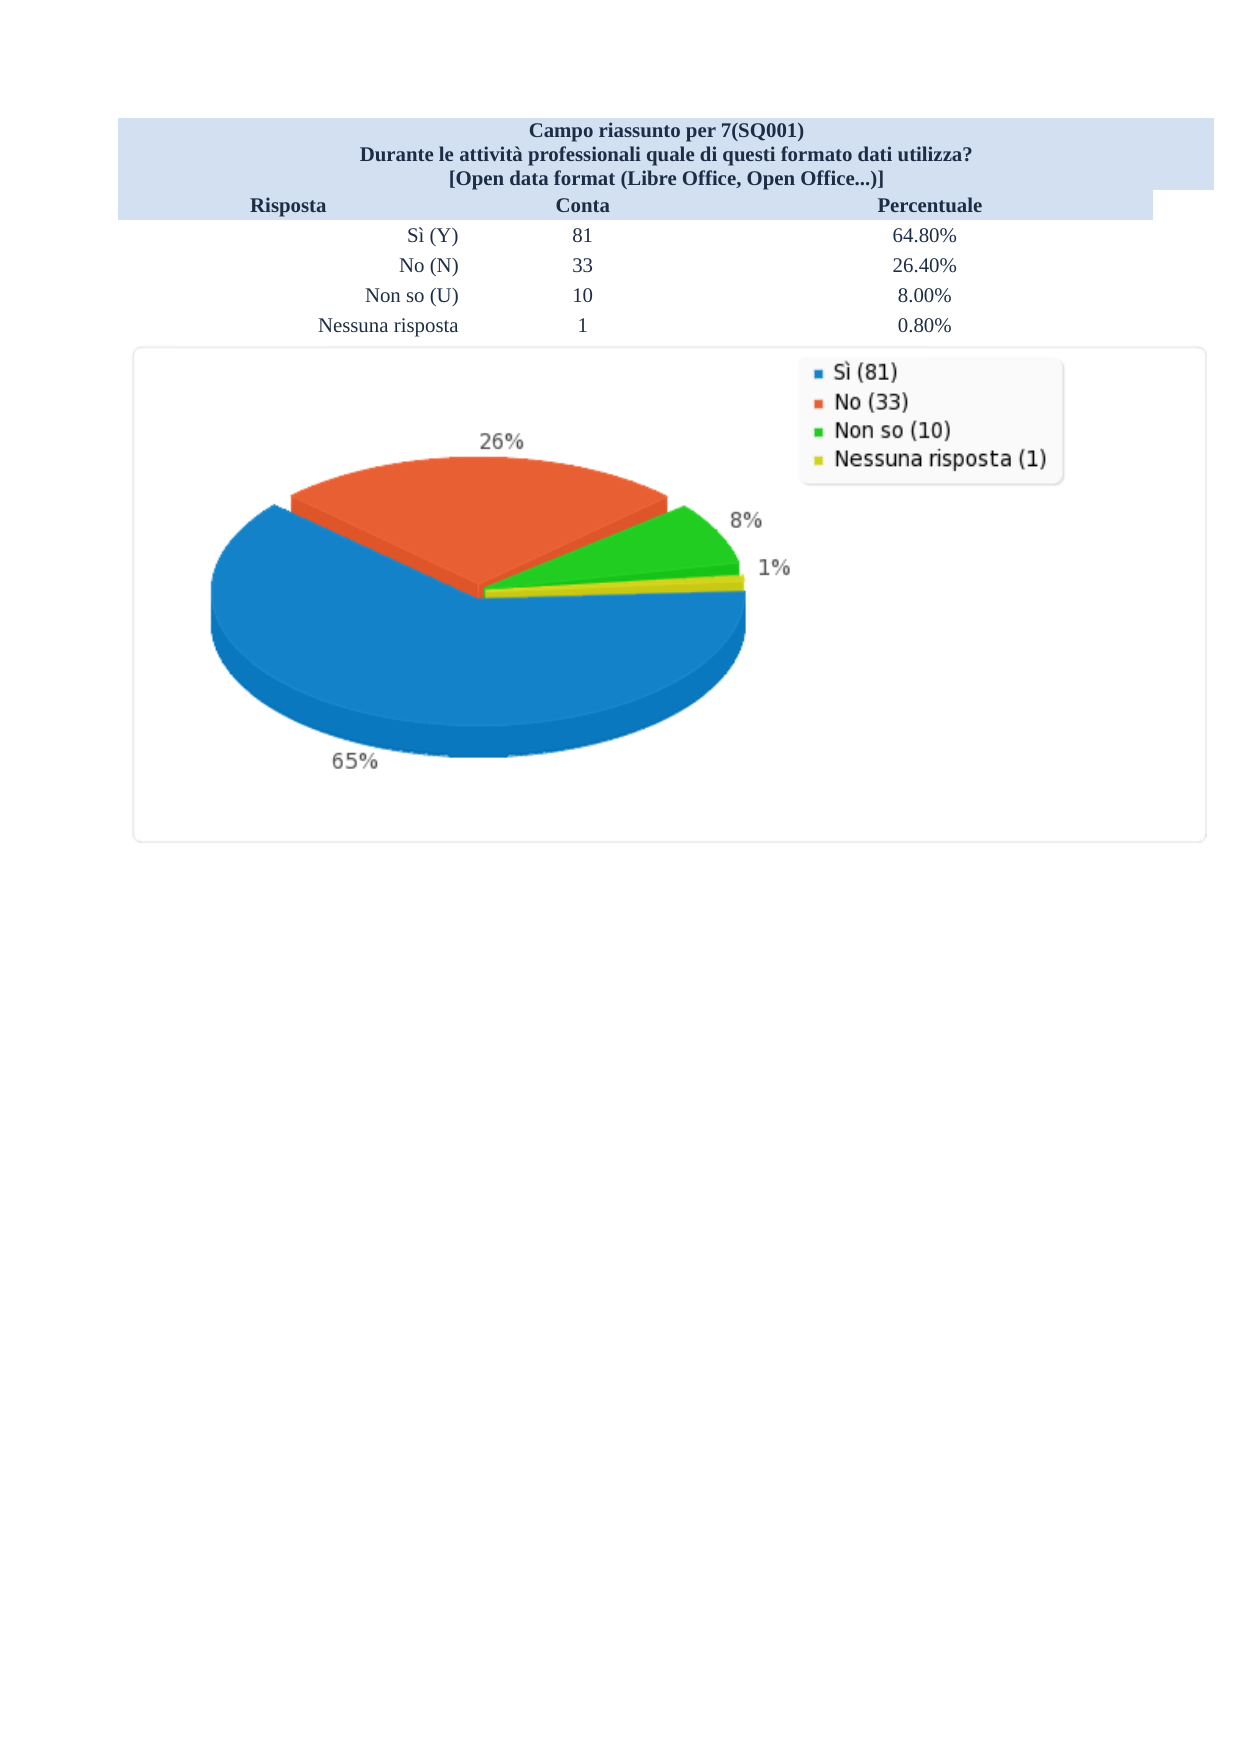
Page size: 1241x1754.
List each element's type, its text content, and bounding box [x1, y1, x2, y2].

table_cell [1153, 280, 1214, 310]
table_cell [1153, 190, 1214, 220]
table_cell No (N) [118, 250, 458, 280]
table_cell Non so (U) [118, 280, 458, 310]
table_cell 26.40% [707, 250, 1153, 280]
table_cell [1153, 220, 1214, 250]
picture [125, 339, 1207, 843]
table_cell 33 [458, 250, 707, 280]
table_cell Percentuale [707, 190, 1153, 220]
table_cell [1153, 250, 1214, 280]
table_cell [118, 340, 125, 843]
table_cell Risposta [118, 190, 458, 220]
table_cell 64.80% [707, 220, 1153, 250]
table_cell Sì (Y) [118, 220, 458, 250]
table_cell 10 [458, 280, 707, 310]
table_cell 1 [458, 310, 707, 339]
table_header Campo riassunto per 7(SQ001) [118, 118, 1214, 142]
table_cell 0.80% [707, 310, 1153, 339]
table_cell 81 [458, 220, 707, 250]
table_cell Durante le attività professionali quale di questi formato dati utilizza? [Open data format (Libre Office, Open Office...)] [118, 142, 1214, 190]
table_cell [1207, 340, 1214, 843]
table_cell 8.00% [707, 280, 1153, 310]
table_cell [1153, 310, 1214, 340]
table_cell Conta [458, 190, 707, 220]
table_cell Nessuna risposta [118, 310, 458, 340]
